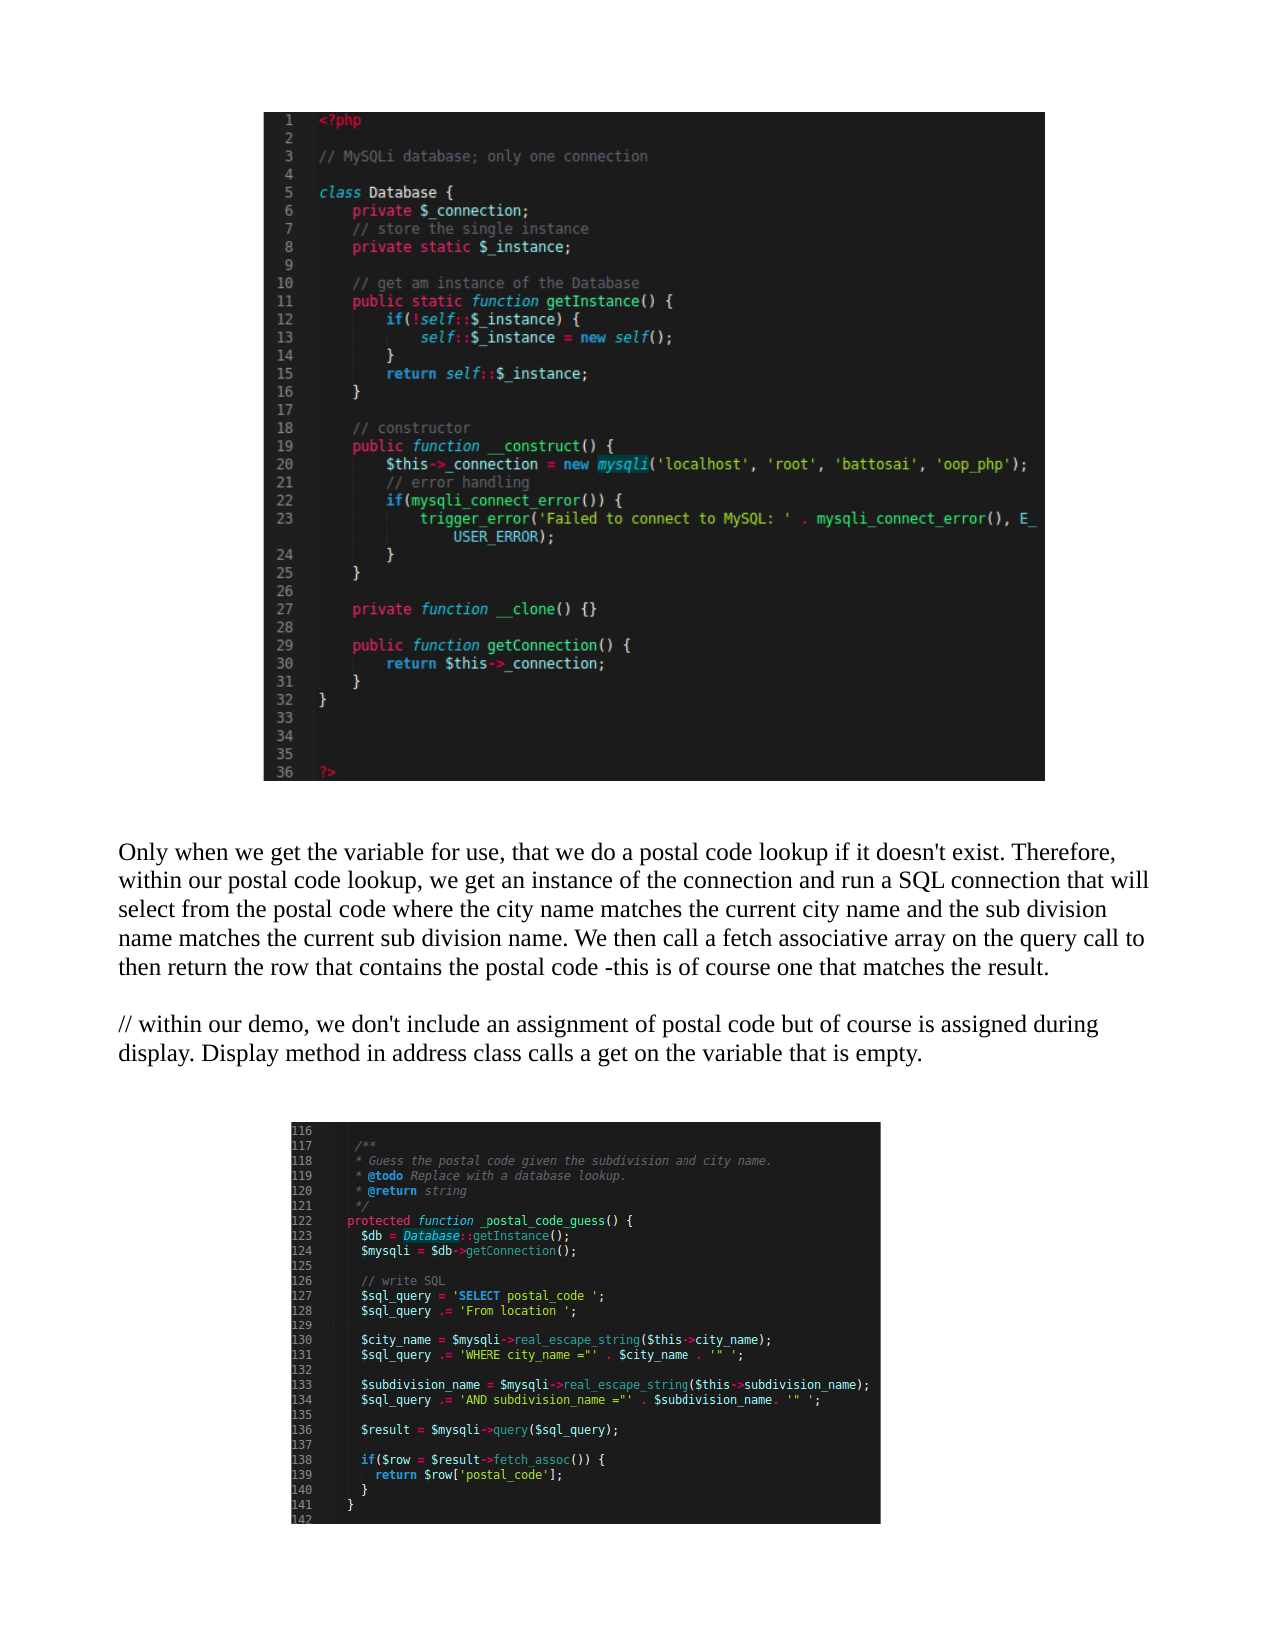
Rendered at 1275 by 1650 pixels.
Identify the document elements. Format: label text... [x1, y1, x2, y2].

picture [291, 1122, 881, 1524]
picture [263, 112, 1045, 781]
text // within our demo, we don't include an assignment of postal code but of course is assigned during display. Display method in address class calls a get on the variable that is empty. [118, 1009, 1157, 1067]
text Only when we get the variable for use, that we do a postal code lookup if it doesn't exist. Therefore, within our postal code lookup, we get an instance of the connection and run a SQL connection that will select from the postal code where the city name matches the current city name and the sub division name matches the current sub division name. We then call a fetch associative array on the query call to then return the row that contains the postal code -this is of course one that matches the result. [118, 808, 1157, 981]
